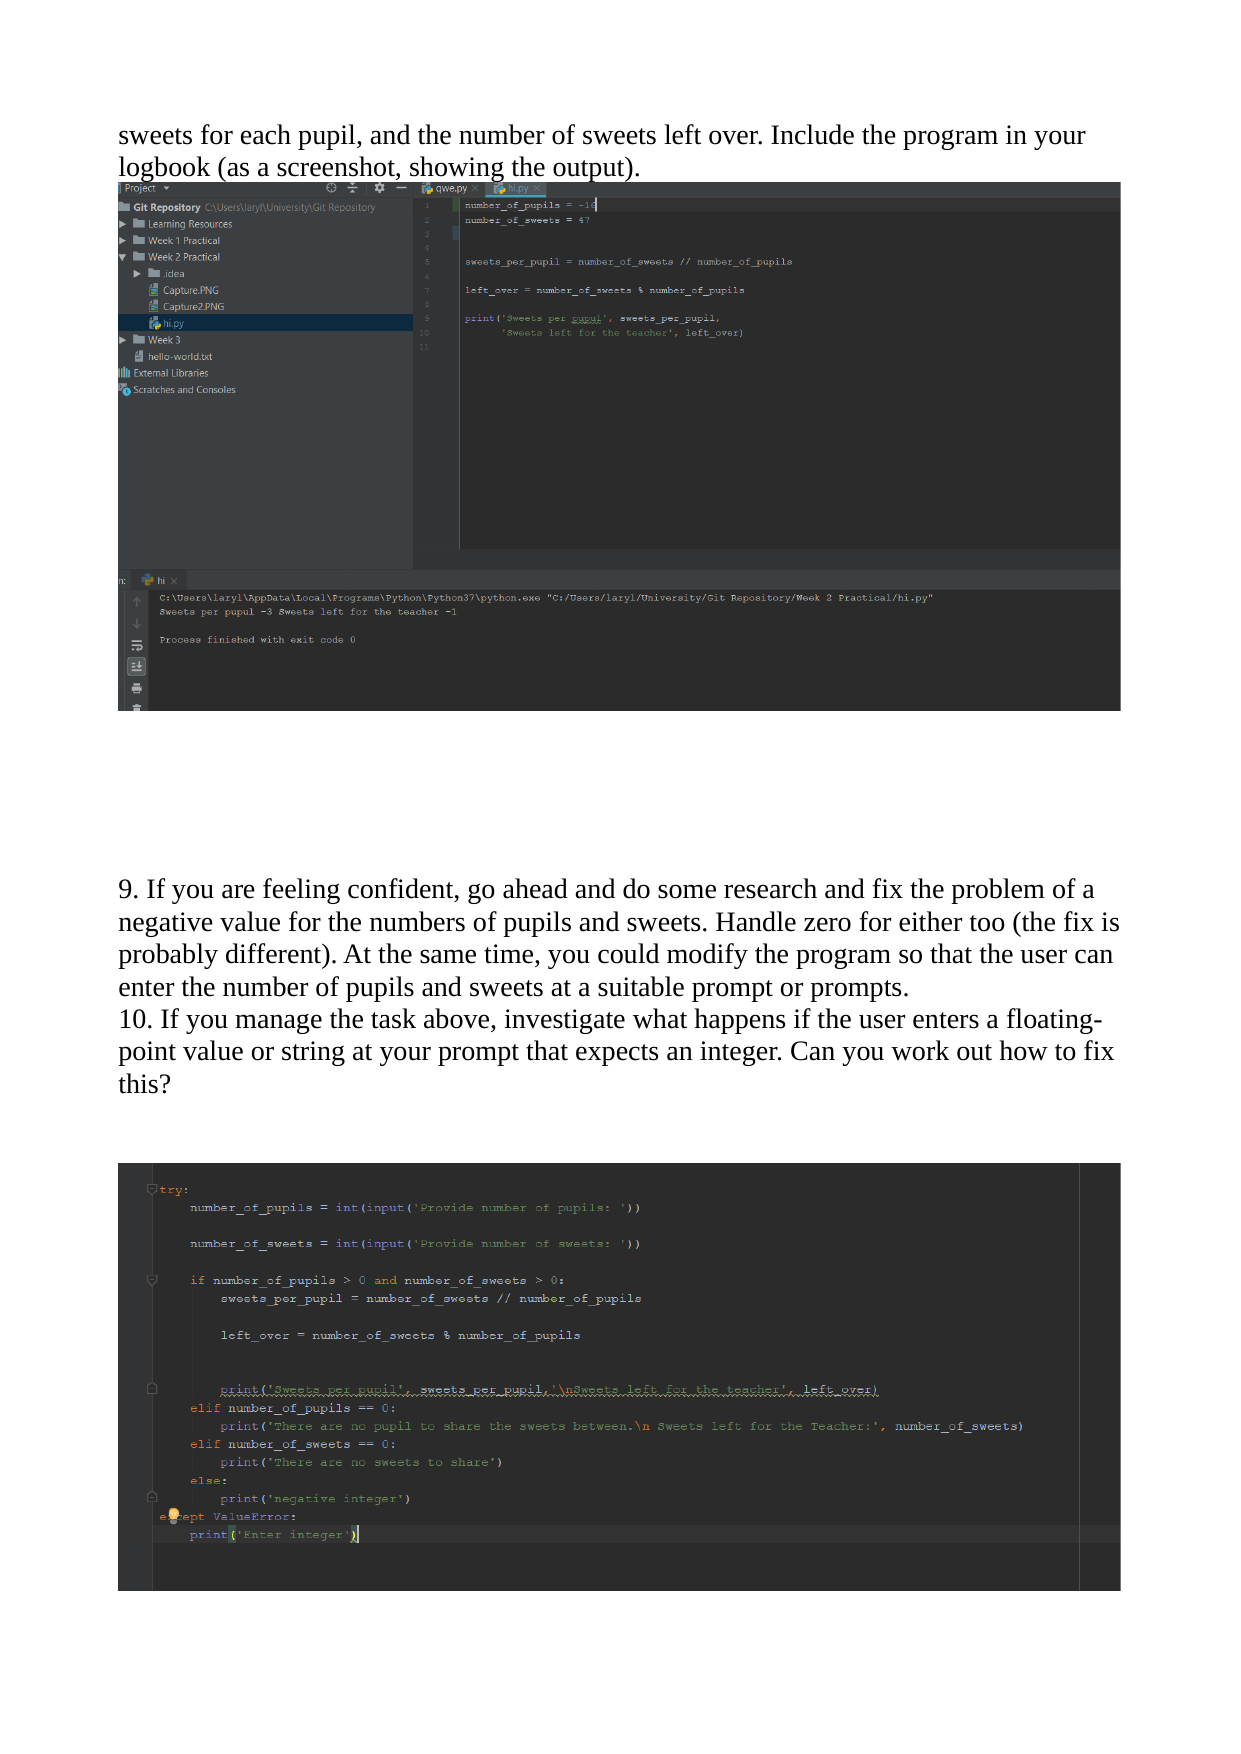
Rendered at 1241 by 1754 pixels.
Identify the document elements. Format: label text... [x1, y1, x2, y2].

text 10. If you manage the task above, investigate what happens if the user enters a floating-point value or string at your prompt that expects an integer. Can you work out how to fix this? [118, 1002, 1122, 1099]
text 9. If you are feeling confident, go ahead and do some research and fix the problem of a negative value for the numbers of pupils and sweets. Handle zero for either too (the fix is probably different). At the same time, you could modify the program so that the user can enter the number of pupils and sweets at a suitable prompt or prompts. [118, 872, 1122, 1002]
text sweets for each pupil, and the number of sweets left over. Include the program in your logbook (as a screenshot, showing the output). [118, 118, 1122, 183]
